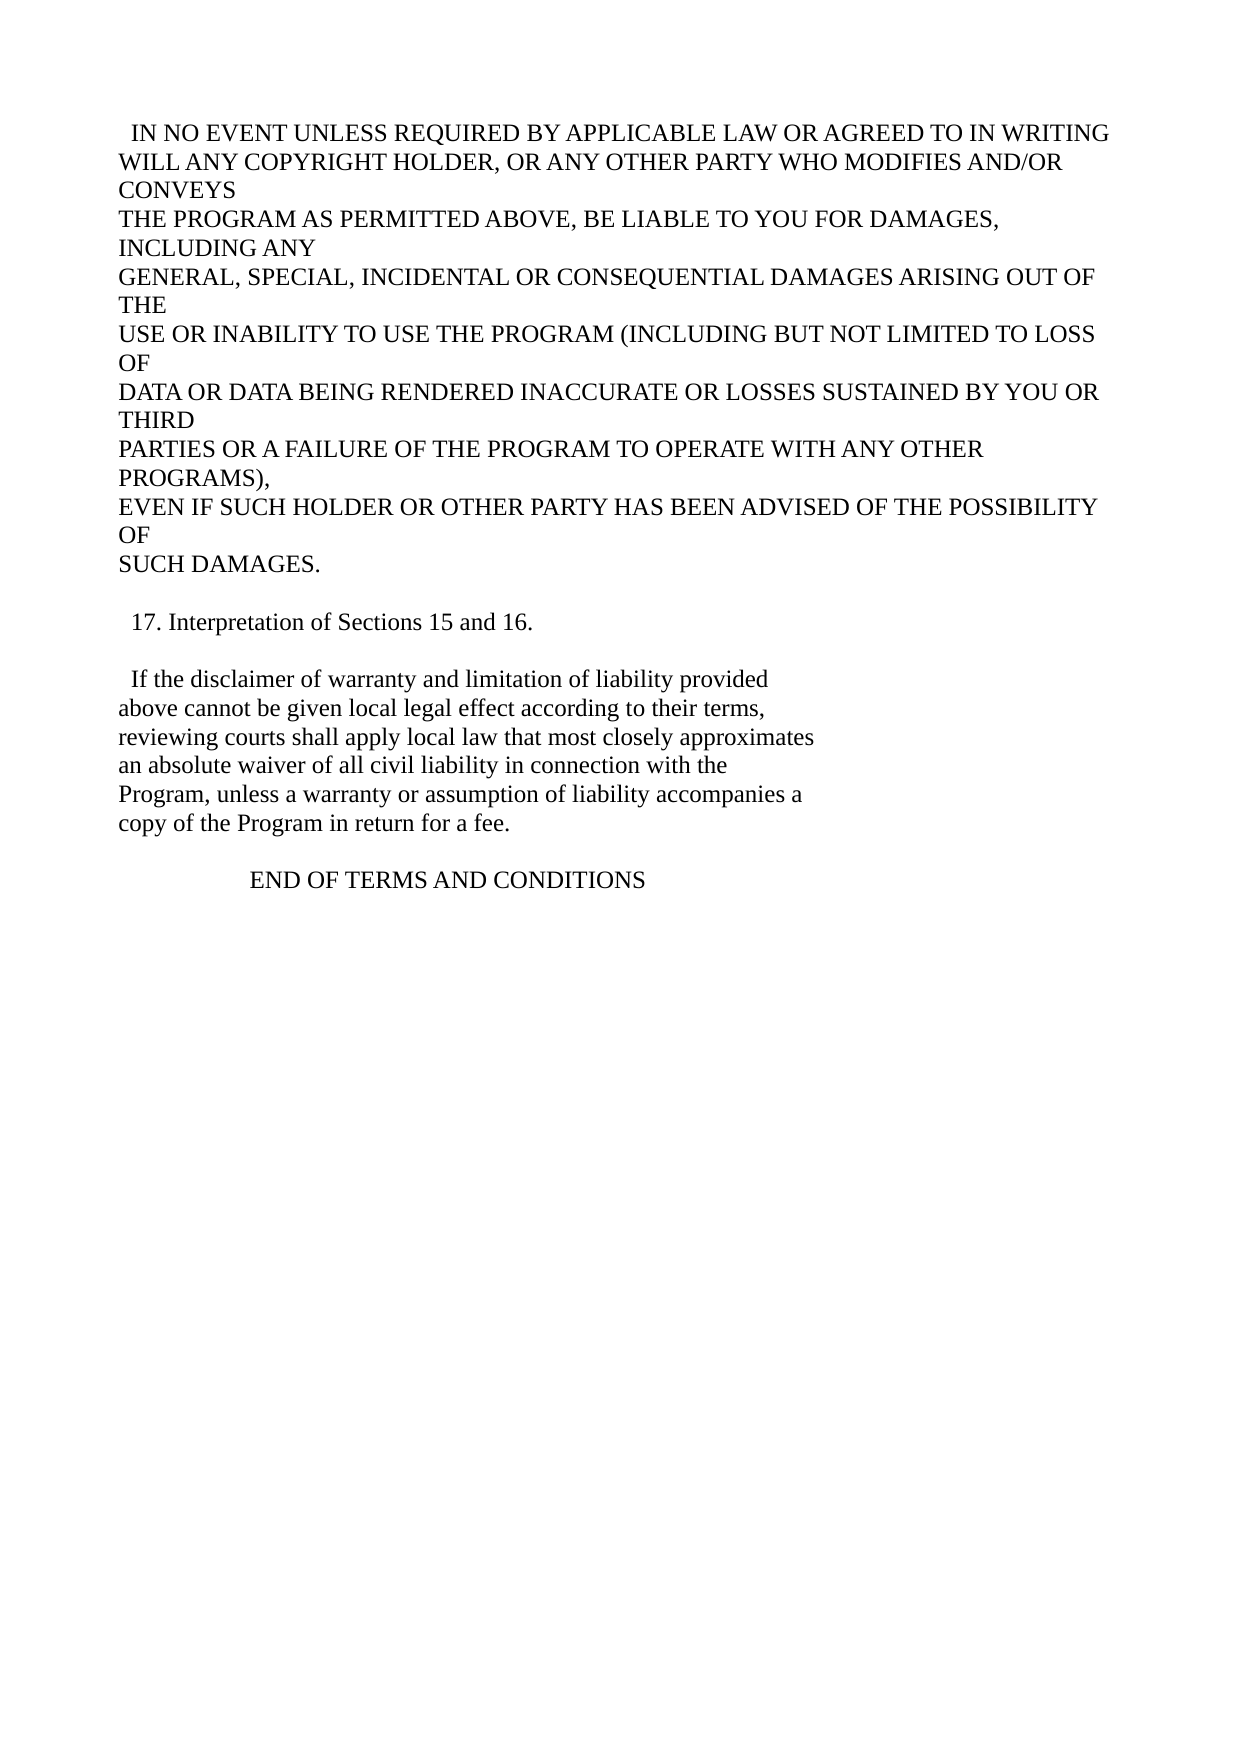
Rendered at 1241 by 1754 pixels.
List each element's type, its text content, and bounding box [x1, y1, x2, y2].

text If the disclaimer of warranty and limitation of liability provided [118, 664, 1122, 693]
text USE OR INABILITY TO USE THE PROGRAM (INCLUDING BUT NOT LIMITED TO LOSS OF [118, 319, 1122, 377]
text above cannot be given local legal effect according to their terms, [118, 693, 1122, 722]
text PARTIES OR A FAILURE OF THE PROGRAM TO OPERATE WITH ANY OTHER PROGRAMS), [118, 434, 1122, 492]
text copy of the Program in return for a fee. [118, 808, 1122, 837]
text an absolute waiver of all civil liability in connection with the [118, 751, 1122, 779]
text reviewing courts shall apply local law that most closely approximates [118, 722, 1122, 751]
text 17. Interpretation of Sections 15 and 16. [118, 607, 1122, 636]
text END OF TERMS AND CONDITIONS [118, 866, 1122, 894]
text THE PROGRAM AS PERMITTED ABOVE, BE LIABLE TO YOU FOR DAMAGES, INCLUDING ANY [118, 204, 1122, 262]
text EVEN IF SUCH HOLDER OR OTHER PARTY HAS BEEN ADVISED OF THE POSSIBILITY OF [118, 492, 1122, 549]
text SUCH DAMAGES. [118, 549, 1122, 578]
text WILL ANY COPYRIGHT HOLDER, OR ANY OTHER PARTY WHO MODIFIES AND/OR CONVEYS [118, 147, 1122, 204]
text IN NO EVENT UNLESS REQUIRED BY APPLICABLE LAW OR AGREED TO IN WRITING [118, 118, 1122, 147]
text GENERAL, SPECIAL, INCIDENTAL OR CONSEQUENTIAL DAMAGES ARISING OUT OF THE [118, 262, 1122, 319]
text DATA OR DATA BEING RENDERED INACCURATE OR LOSSES SUSTAINED BY YOU OR THIRD [118, 377, 1122, 434]
text Program, unless a warranty or assumption of liability accompanies a [118, 779, 1122, 808]
